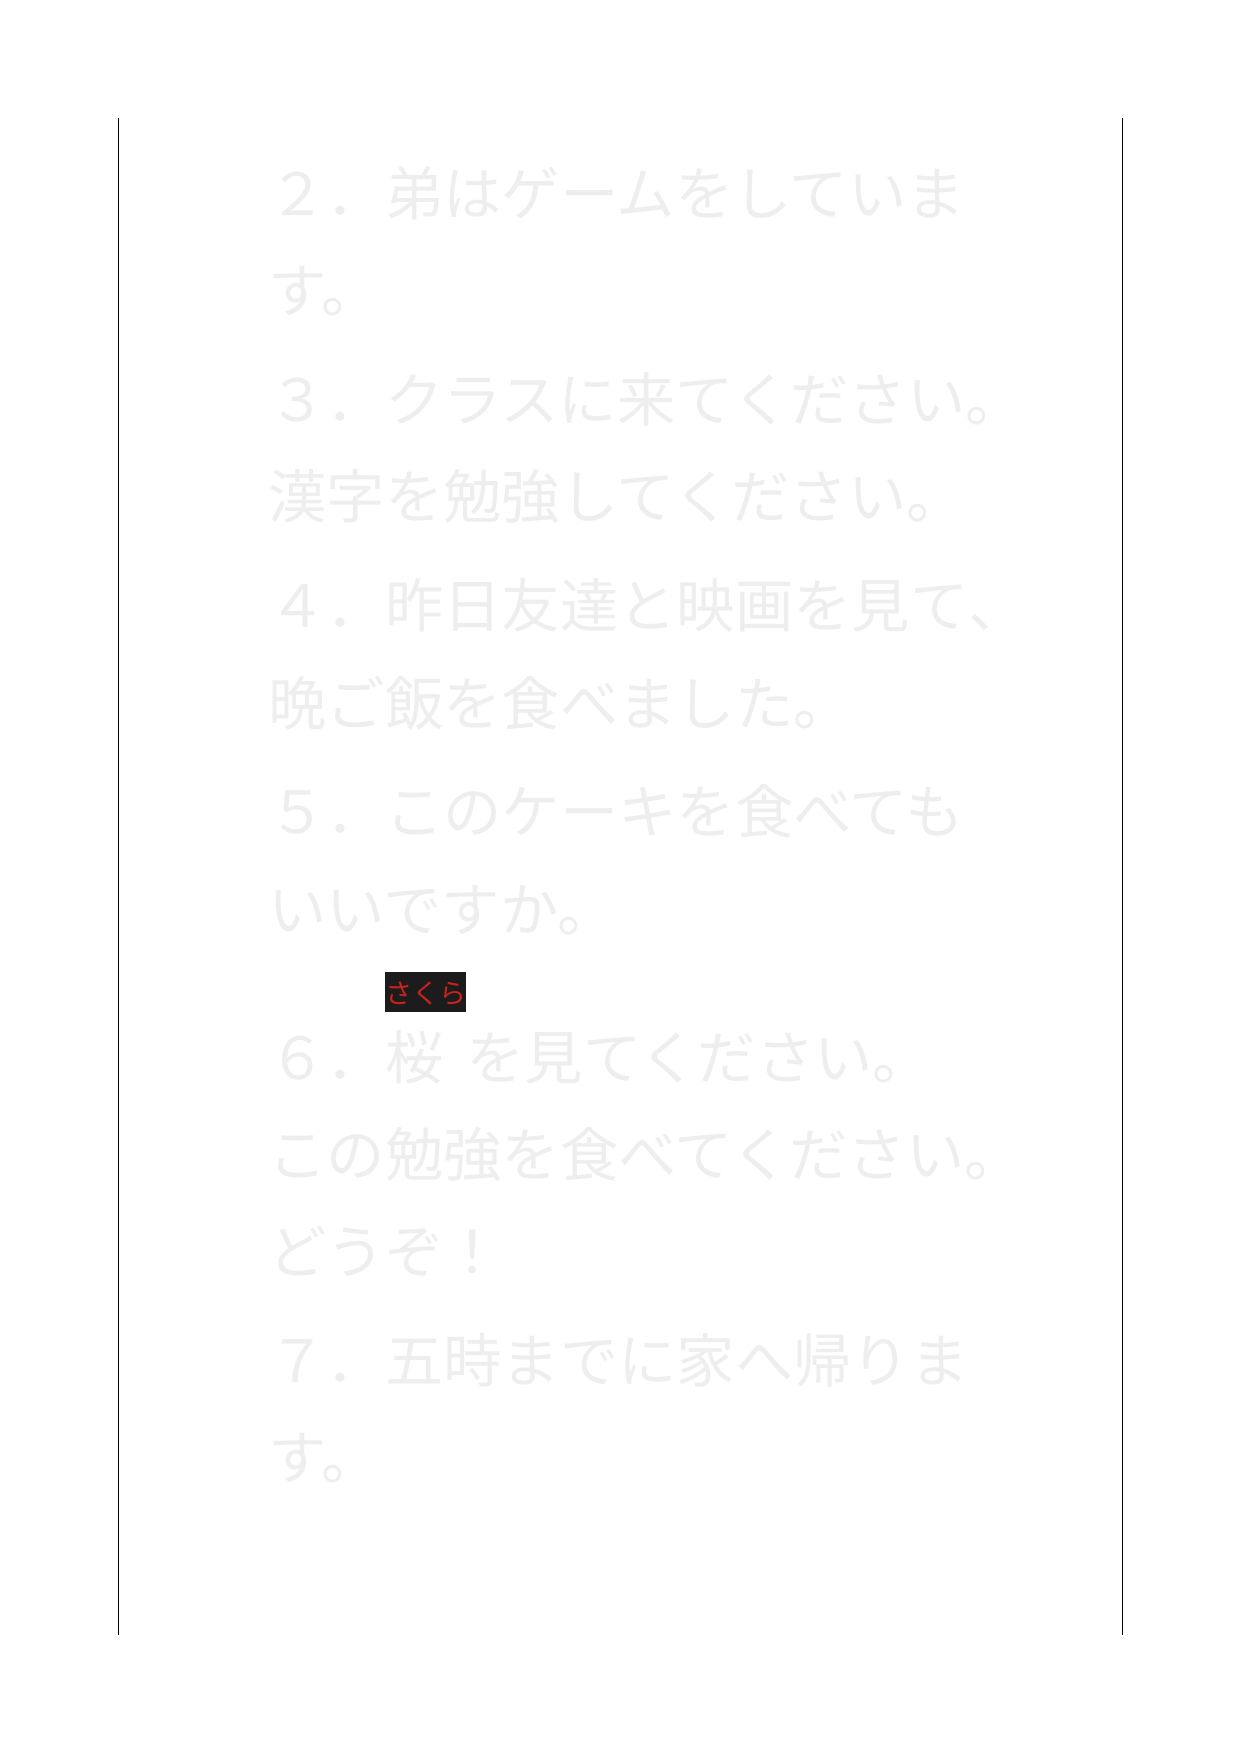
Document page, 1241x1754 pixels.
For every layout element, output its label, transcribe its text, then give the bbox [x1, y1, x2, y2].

text ３．クラスに来てください。漢字を勉強してください。 [268, 354, 972, 536]
text ７．五時までに家へ帰ります。 [268, 1315, 972, 1496]
text ６．桜さくらを見てください。この勉強を食べてください。どうぞ！ [268, 972, 972, 1290]
text ２．弟はゲームをしています。 [268, 148, 972, 330]
text ５．このケーキを食べてもいいですか。 [268, 766, 972, 948]
text ４．昨日友達と映画を見て、晩ご飯を食べました。 [268, 560, 972, 742]
